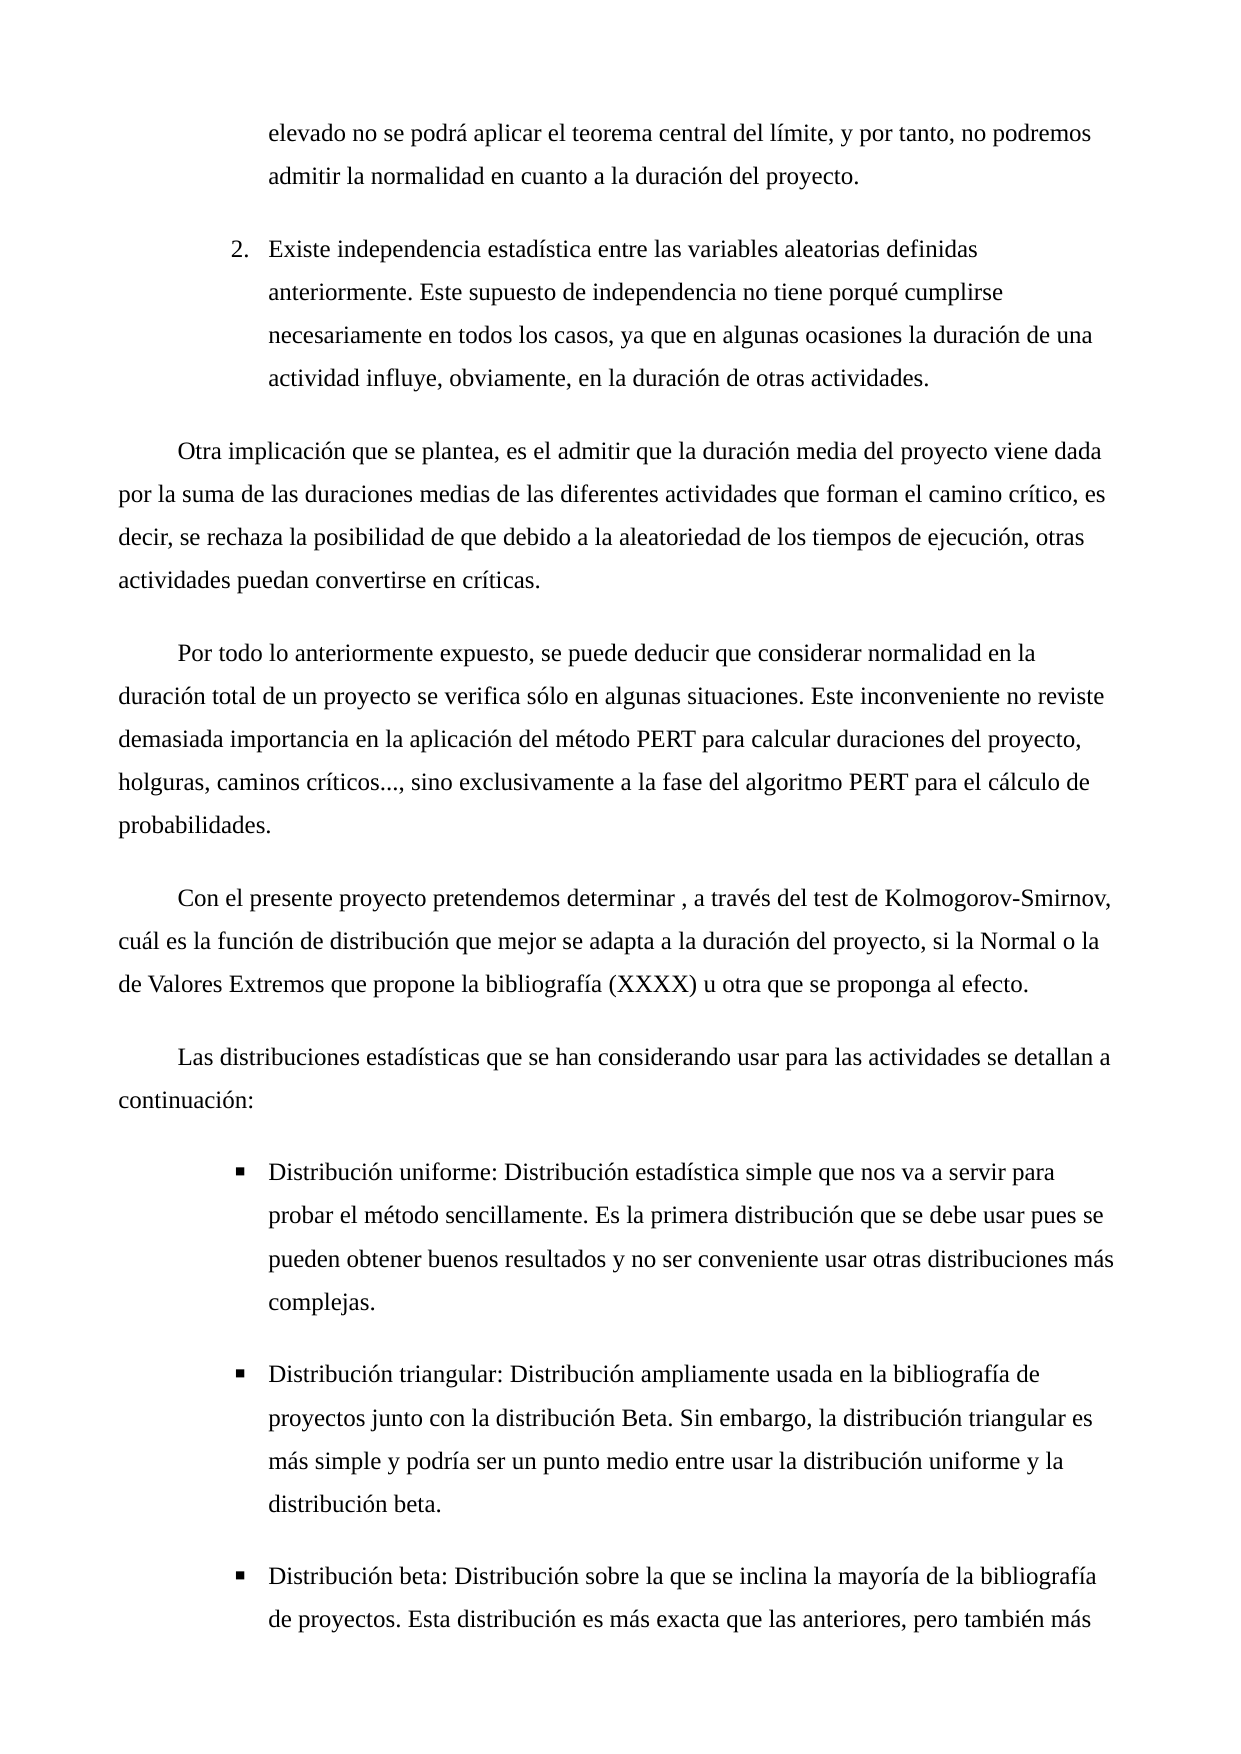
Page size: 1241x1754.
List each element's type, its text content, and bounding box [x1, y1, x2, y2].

text Por todo lo anteriormente expuesto, se puede deducir que considerar normalidad en la duración total de un proyecto se verifica sólo en algunas situaciones. Este inconveniente no reviste demasiada importancia en la aplicación del método PERT para calcular duraciones del proyecto, holguras, caminos críticos..., sino exclusivamente a la fase del algoritmo PERT para el cálculo de probabilidades. [118, 638, 1122, 839]
text Con el presente proyecto pretendemos determinar , a través del test de Kolmogorov-Smirnov, cuál es la función de distribución que mejor se adapta a la duración del proyecto, si la Normal o la de Valores Extremos que propone la bibliografía (XXXX) u otra que se proponga al efecto. [118, 883, 1122, 998]
text Las distribuciones estadísticas que se han considerando usar para las actividades se detallan a continuación: [118, 1042, 1122, 1114]
list Existe independencia estadística entre las variables aleatorias definidas anteriormente. Este supuesto de independencia no tiene porqué cumplirse necesariamente en todos los casos, ya que en algunas ocasiones la duración de una actividad influye, obviamente, en la duración de otras actividades. [231, 234, 1122, 392]
list elevado no se podrá aplicar el teorema central del límite, y por tanto, no podremos admitir la normalidad en cuanto a la duración del proyecto. [231, 118, 1122, 190]
list Distribución uniforme: Distribución estadística simple que nos va a servir para probar el método sencillamente. Es la primera distribución que se debe usar pues se pueden obtener buenos resultados y no ser conveniente usar otras distribuciones más complejas. [231, 1157, 1122, 1316]
list Distribución triangular: Distribución ampliamente usada en la bibliografía de proyectos junto con la distribución Beta. Sin embargo, la distribución triangular es más simple y podría ser un punto medio entre usar la distribución uniforme y la distribución beta. [231, 1359, 1122, 1518]
list Distribución beta: Distribución sobre la que se inclina la mayoría de la bibliografía de proyectos. Esta distribución es más exacta que las anteriores, pero también más [231, 1561, 1122, 1633]
text Otra implicación que se plantea, es el admitir que la duración media del proyecto viene dada por la suma de las duraciones medias de las diferentes actividades que forman el camino crítico, es decir, se rechaza la posibilidad de que debido a la aleatoriedad de los tiempos de ejecución, otras actividades puedan convertirse en críticas. [118, 436, 1122, 594]
